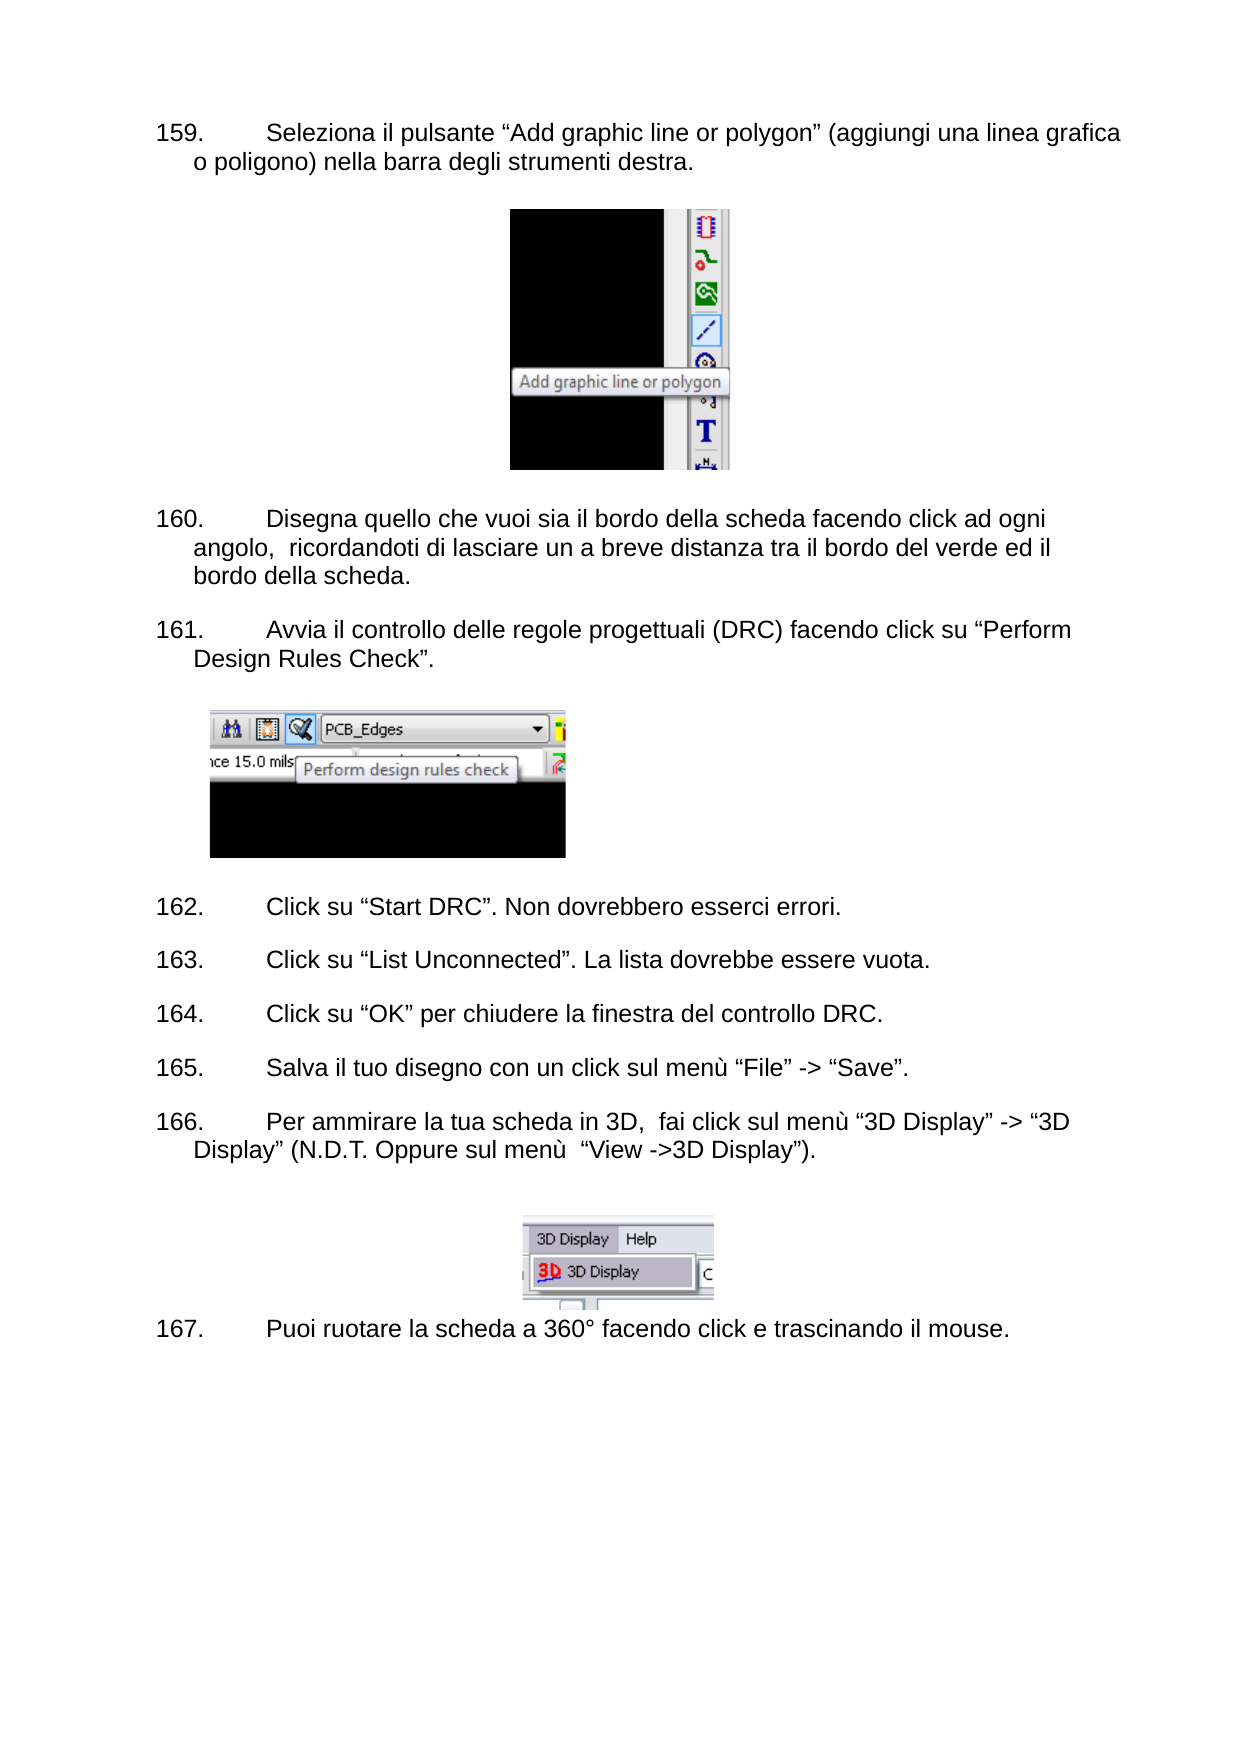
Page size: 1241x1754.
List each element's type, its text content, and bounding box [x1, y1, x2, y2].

picture [209, 710, 566, 858]
list Salva il tuo disegno con un click sul menù “File” -> “Save”. [156, 1053, 1122, 1082]
list Click su “List Unconnected”. La lista dovrebbe essere vuota. [156, 945, 1122, 974]
picture [510, 209, 730, 470]
list Avvia il controllo delle regole progettuali (DRC) facendo click su “Perform Design Rules Check”. [156, 615, 1122, 867]
list Seleziona il pulsante “Add graphic line or polygon” (aggiungi una linea grafica o poligono) nella barra degli strumenti destra. [156, 118, 1122, 176]
list Disegna quello che vuoi sia il bordo della scheda facendo click ad ogni angolo, ricordandoti di lasciare un a breve distanza tra il bordo del verde ed il bordo della scheda. [156, 504, 1122, 590]
list Per ammirare la tua scheda in 3D, fai click sul menù “3D Display” -> “3D Display” (N.D.T. Oppure sul menù “View ->3D Display”). [156, 1107, 1122, 1164]
list Click su “OK” per chiudere la finestra del controllo DRC. [156, 999, 1122, 1028]
list Puoi ruotare la scheda a 360° facendo click e trascinando il mouse. [156, 1189, 1122, 1342]
list Click su “Start DRC”. Non dovrebbero esserci errori. [156, 892, 1122, 920]
